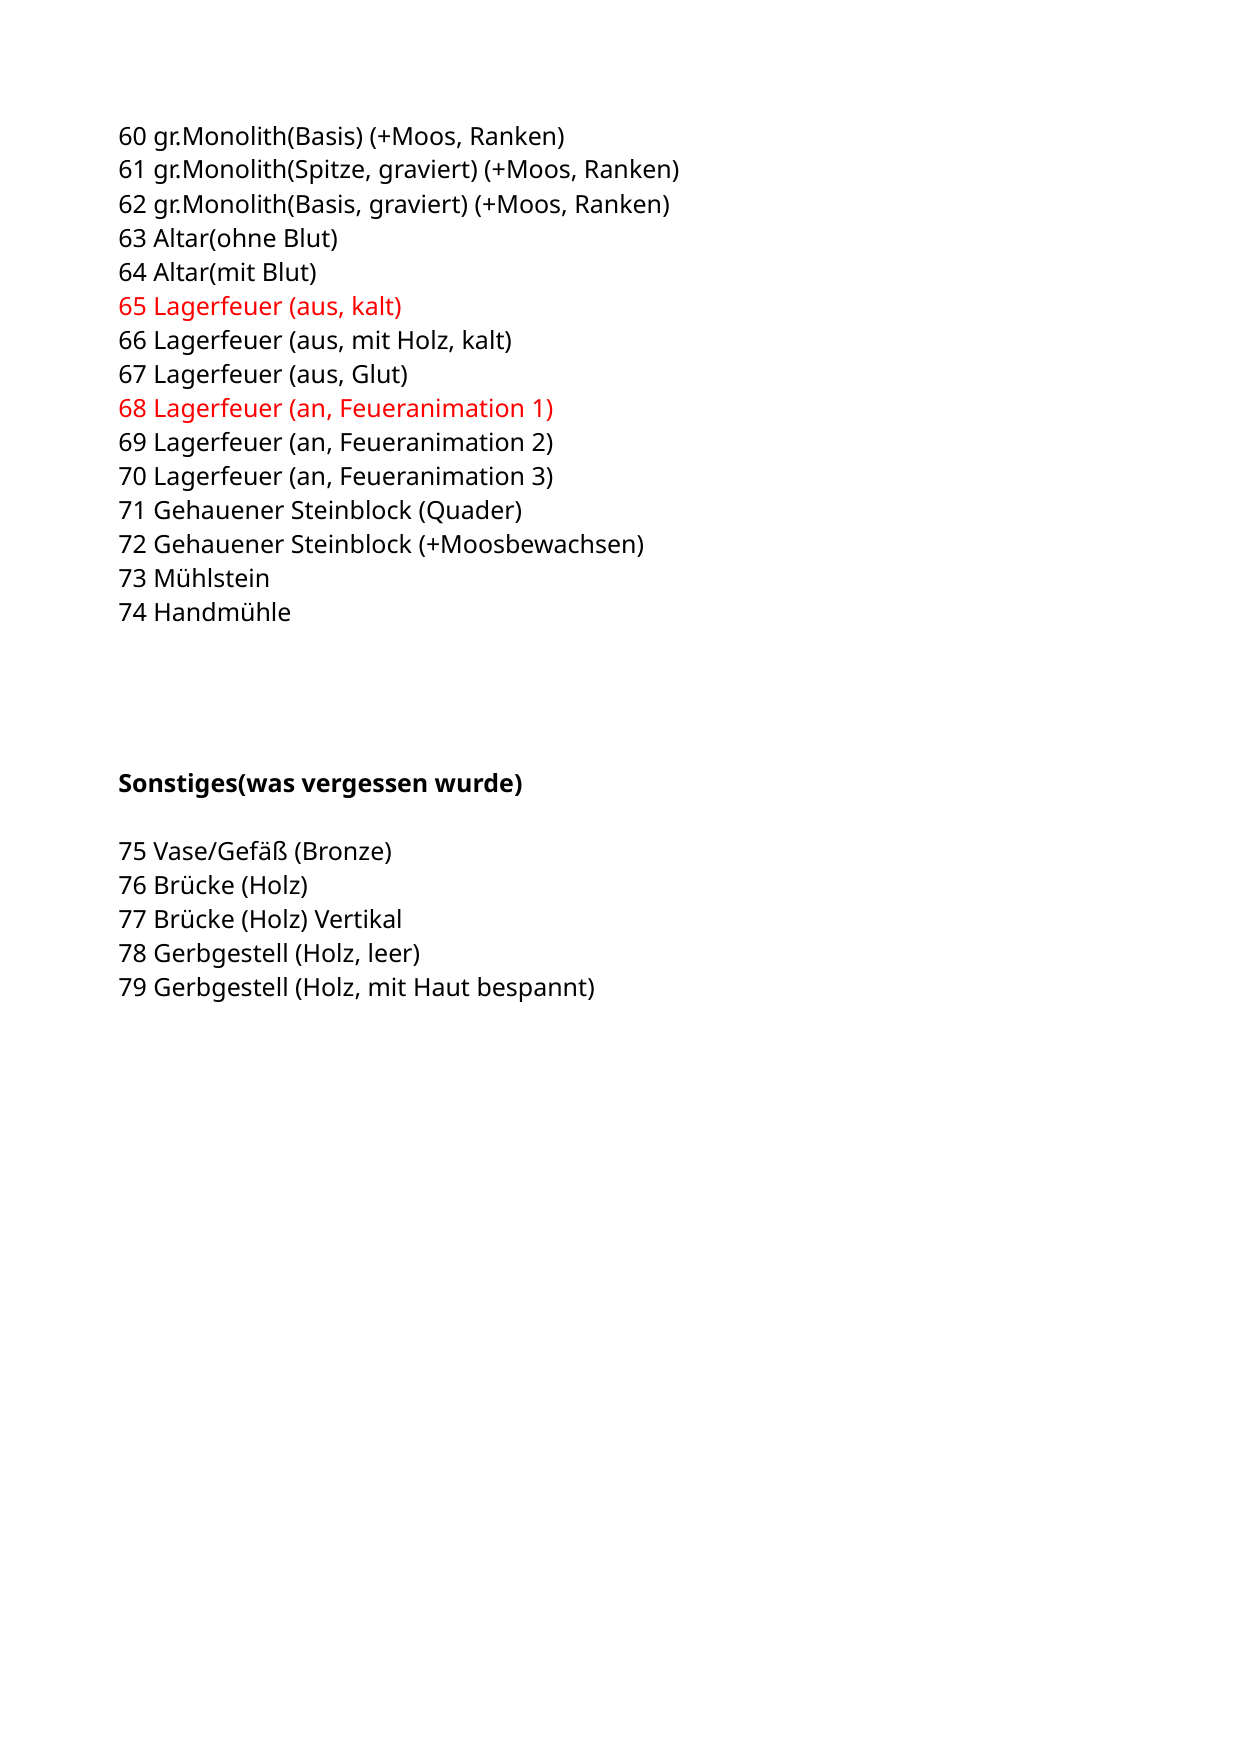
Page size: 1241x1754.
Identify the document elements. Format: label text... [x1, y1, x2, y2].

text 60 gr.Monolith(Basis) (+Moos, Ranken) [118, 118, 1122, 152]
text 77 Brücke (Holz) Vertikal [118, 902, 1122, 936]
text 72 Gehauener Steinblock (+Moosbewachsen) [118, 527, 1122, 561]
text 79 Gerbgestell (Holz, mit Haut bespannt) [118, 970, 1122, 1004]
text 64 Altar(mit Blut) [118, 254, 1122, 288]
text 70 Lagerfeuer (an, Feueranimation 3) [118, 459, 1122, 493]
text 73 Mühlstein [118, 561, 1122, 595]
text 68 Lagerfeuer (an, Feueranimation 1) [118, 391, 1122, 425]
text 67 Lagerfeuer (aus, Glut) [118, 357, 1122, 391]
text 75 Vase/Gefäß (Bronze) [118, 833, 1122, 867]
text 74 Handmühle [118, 595, 1122, 629]
text 65 Lagerfeuer (aus, kalt) [118, 288, 1122, 322]
text 61 gr.Monolith(Spitze, graviert) (+Moos, Ranken) [118, 152, 1122, 186]
text 69 Lagerfeuer (an, Feueranimation 2) [118, 425, 1122, 459]
text 66 Lagerfeuer (aus, mit Holz, kalt) [118, 322, 1122, 357]
text 76 Brücke (Holz) [118, 867, 1122, 902]
text 78 Gerbgestell (Holz, leer) [118, 936, 1122, 970]
text 71 Gehauener Steinblock (Quader) [118, 493, 1122, 527]
text 63 Altar(ohne Blut) [118, 220, 1122, 254]
text 62 gr.Monolith(Basis, graviert) (+Moos, Ranken) [118, 186, 1122, 220]
text Sonstiges(was vergessen wurde) [118, 765, 1122, 799]
